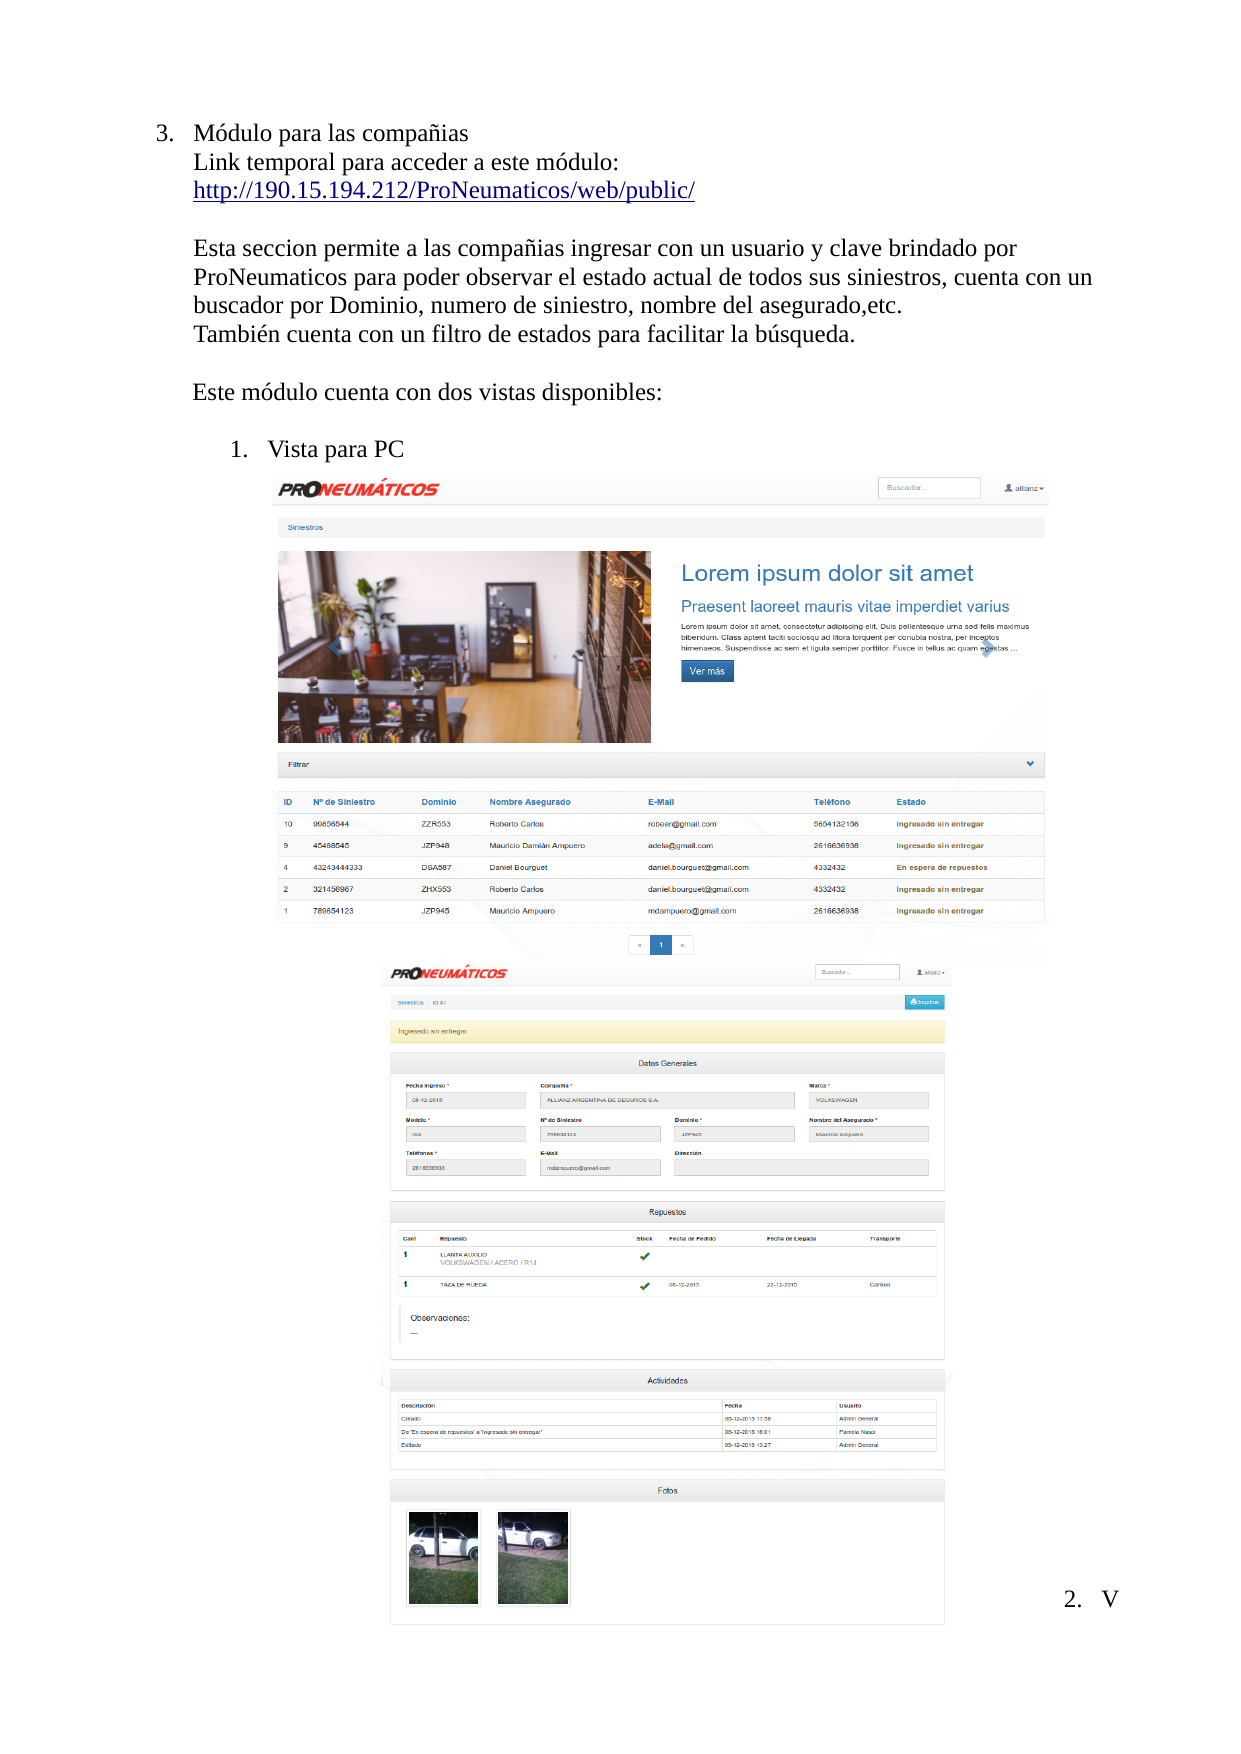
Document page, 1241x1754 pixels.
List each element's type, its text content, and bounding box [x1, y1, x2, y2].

list Vista para PC [229, 434, 1122, 463]
picture [272, 472, 1049, 1633]
list Vista para dispositivos móviles [229, 1584, 380, 1613]
list Link temporal para acceder a este módulo: http://190.15.194.212/ProNeumaticos/web/public/ [156, 147, 1122, 204]
list Vista para dispositivos móviles [953, 1584, 1122, 1613]
text Este módulo cuenta con dos vistas disponibles: [118, 377, 1122, 406]
list Esta seccion permite a las compañias ingresar con un usuario y clave brindado por ProNeumaticos para poder observar el estado actual de todos sus siniestros, cuenta con un buscador por Dominio, numero de siniestro, nombre del asegurado,etc. [156, 233, 1122, 319]
list También cuenta con un filtro de estados para facilitar la búsqueda. [156, 319, 1122, 348]
list Módulo para las compañias [156, 118, 1122, 147]
